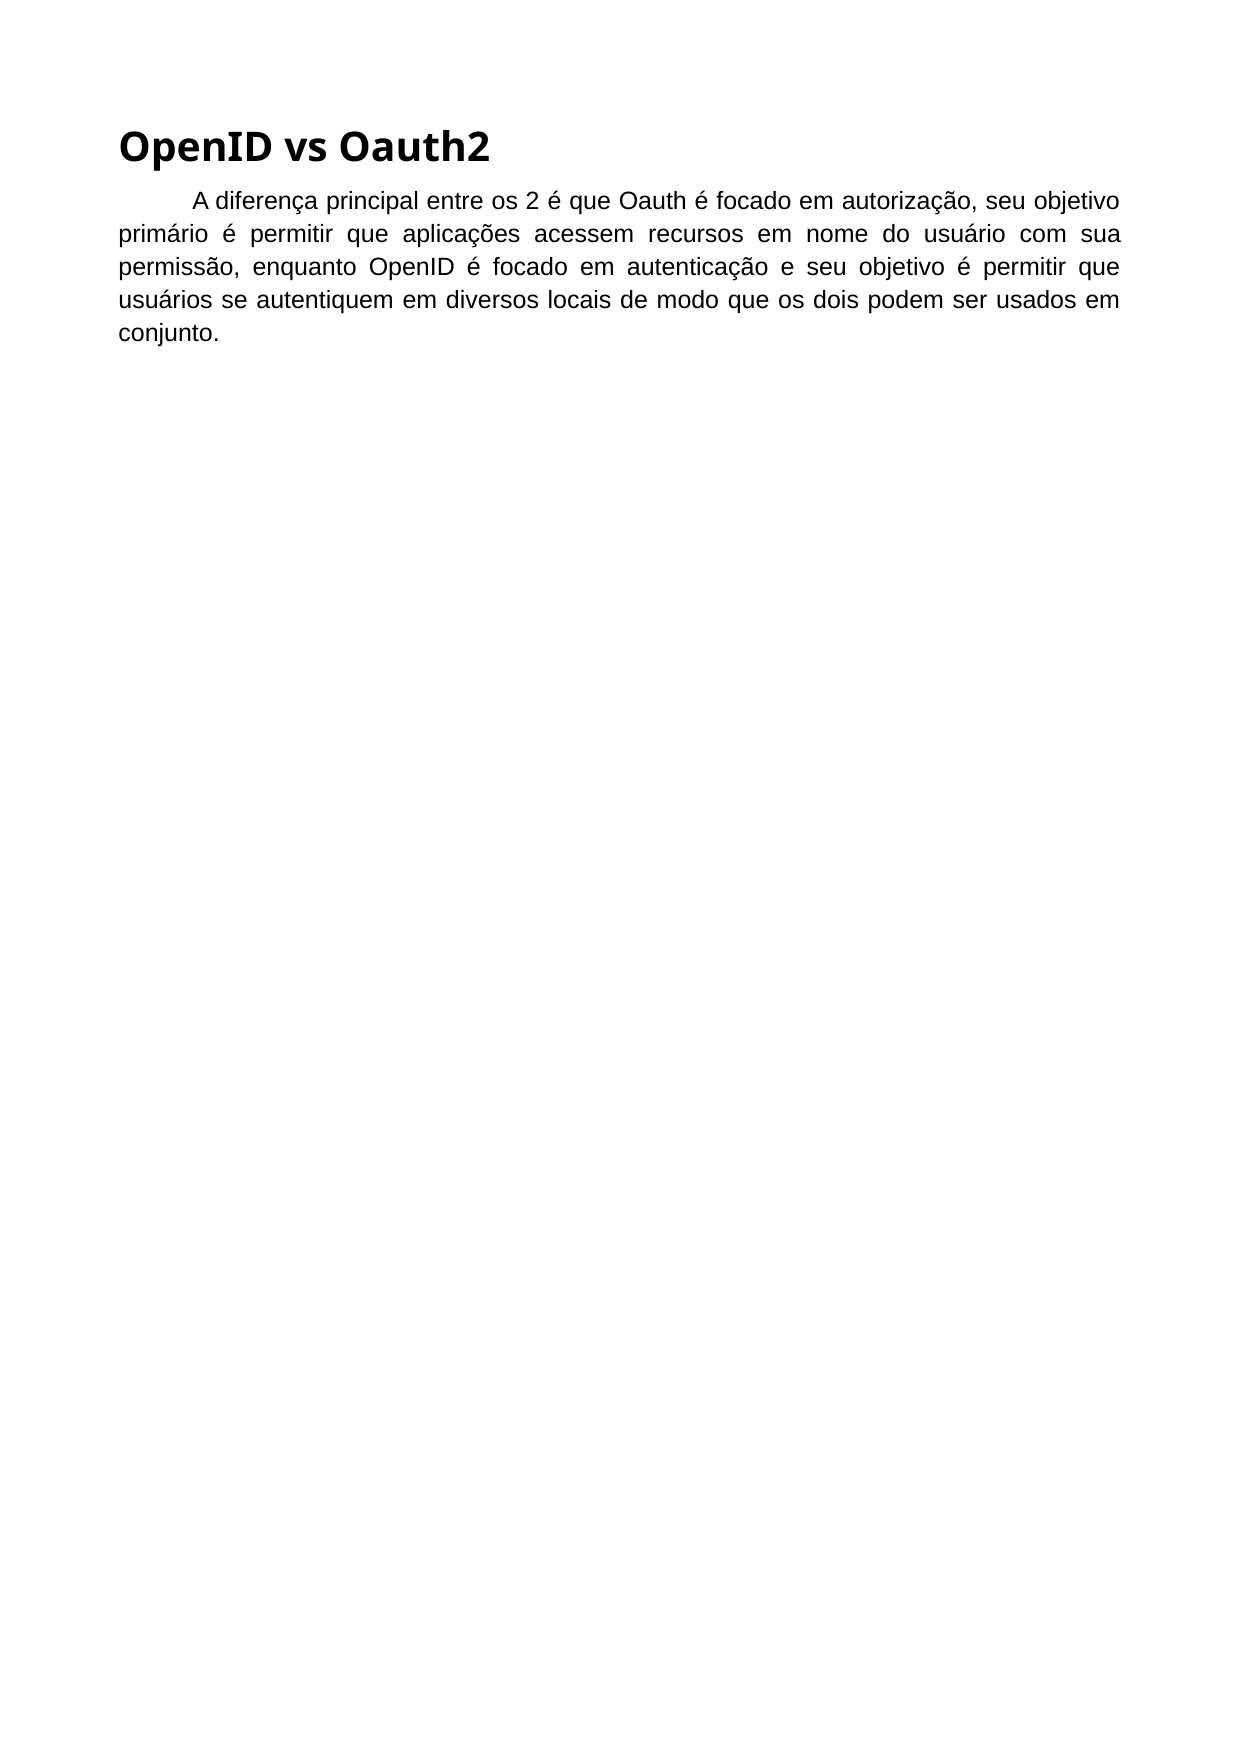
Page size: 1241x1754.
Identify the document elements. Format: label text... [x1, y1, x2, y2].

text A diferença principal entre os 2 é que Oauth é focado em autorização, seu objetivo primário é permitir que aplicações acessem recursos em nome do usuário com sua permissão, enquanto OpenID é focado em autenticação e seu objetivo é permitir que usuários se autentiquem em diversos locais de modo que os dois podem ser usados em conjunto. [118, 186, 1122, 347]
subtitle OpenID vs Oauth2 [118, 118, 1122, 174]
